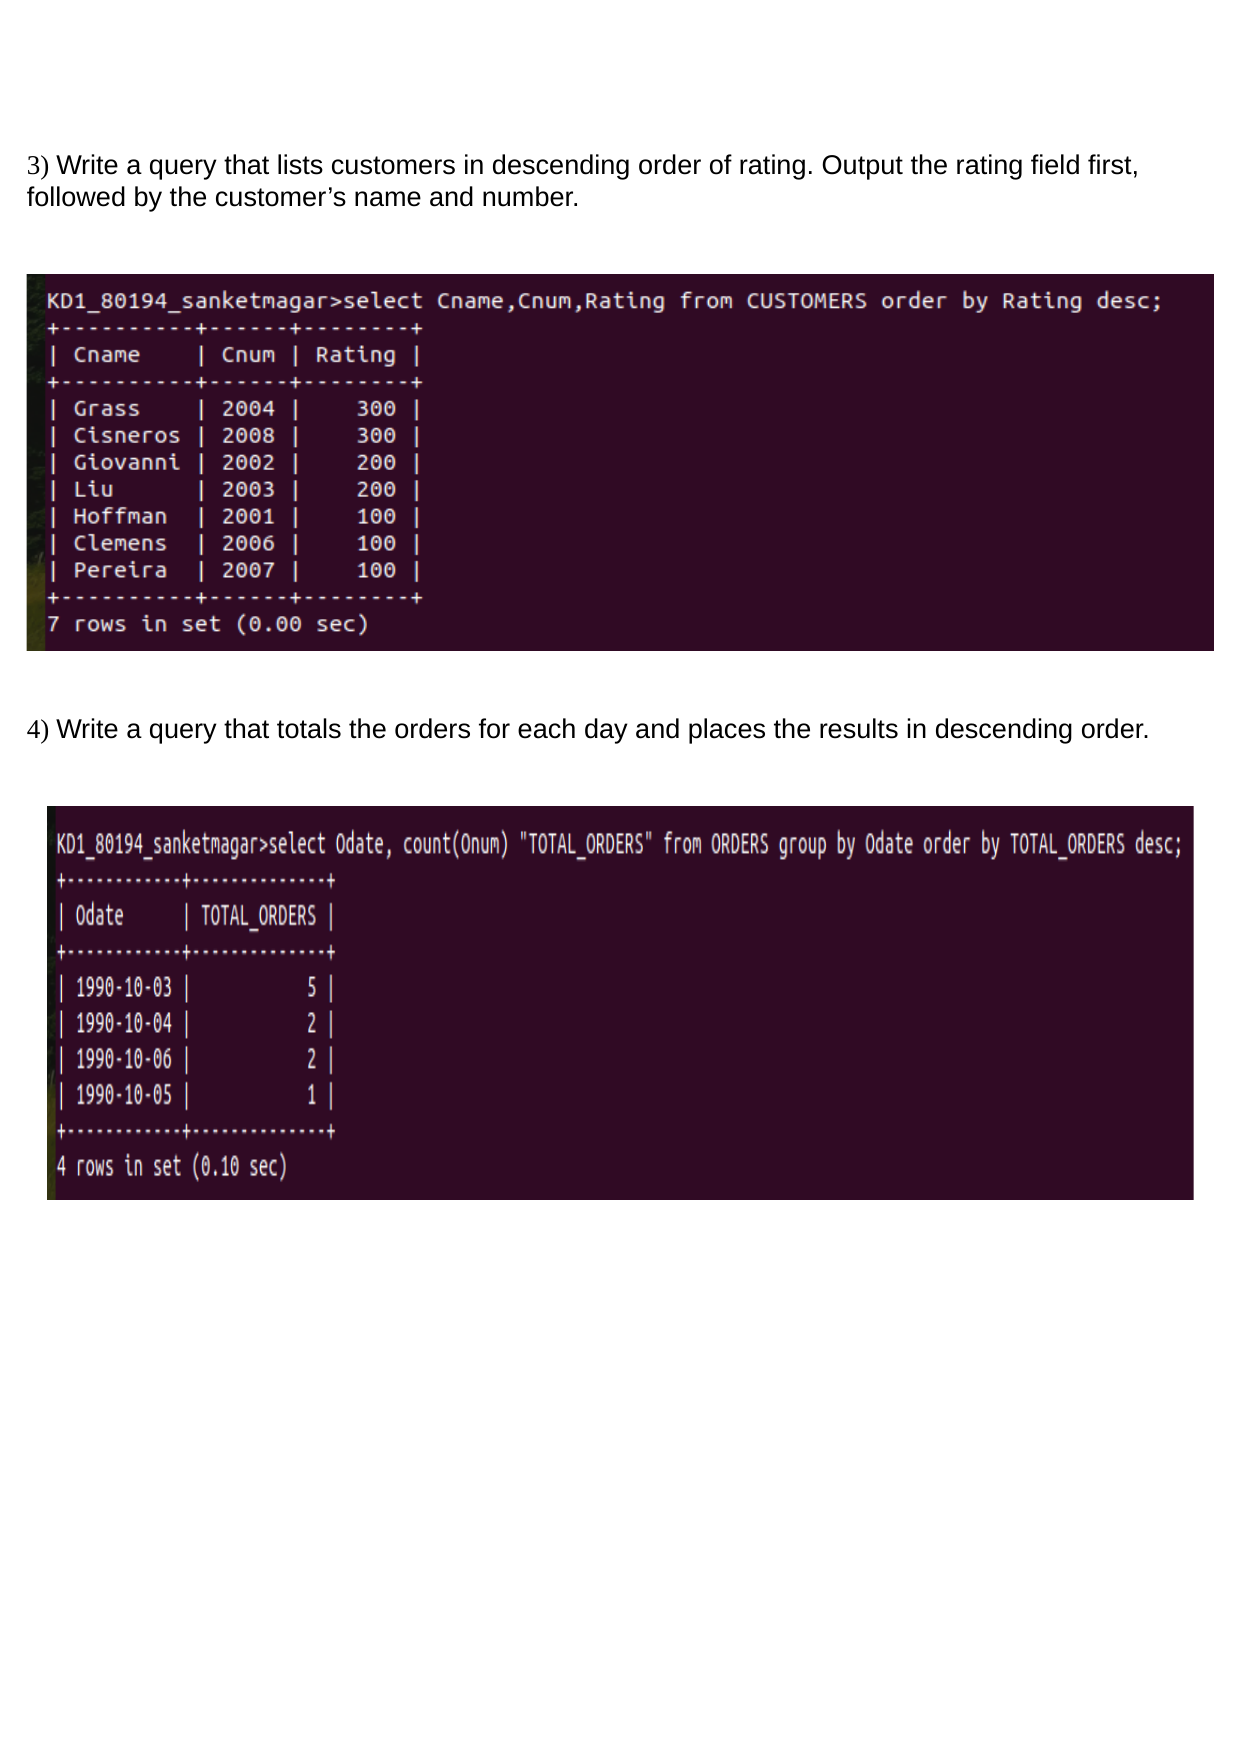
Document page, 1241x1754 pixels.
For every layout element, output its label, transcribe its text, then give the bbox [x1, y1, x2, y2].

text 4) Write a query that totals the orders for each day and places the results in descending order. [27, 713, 1214, 744]
picture [26, 274, 1214, 651]
picture [47, 806, 1194, 1200]
text 3) Write a query that lists customers in descending order of rating. Output the rating field first, followed by the customer’s name and number. [27, 149, 1214, 212]
